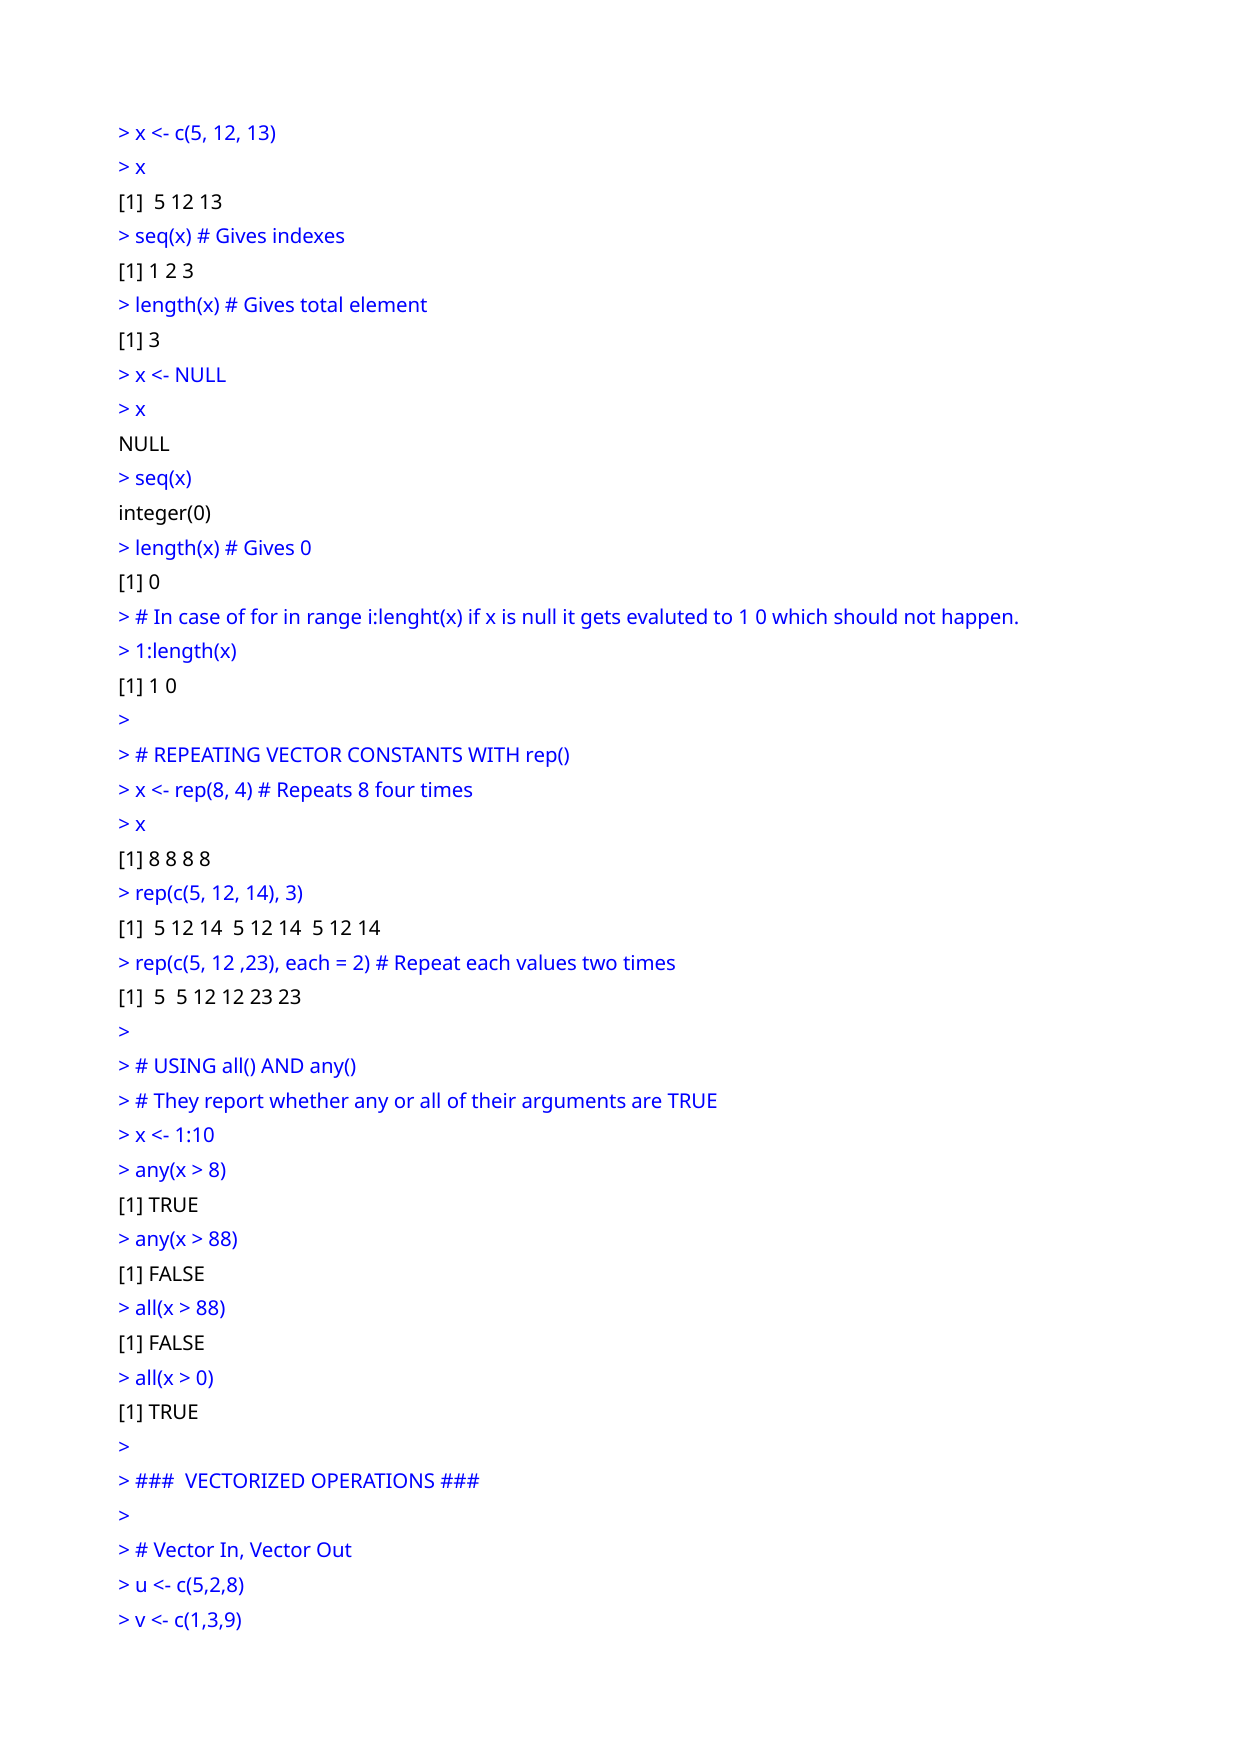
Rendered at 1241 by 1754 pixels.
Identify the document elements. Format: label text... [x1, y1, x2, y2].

text > x <- rep(8, 4) # Repeats 8 four times [118, 775, 1122, 803]
text > # They report whether any or all of their arguments are TRUE [118, 1086, 1122, 1114]
text > x <- c(5, 12, 13) [118, 118, 1122, 146]
text > seq(x) # Gives indexes [118, 222, 1122, 249]
text > # REPEATING VECTOR CONSTANTS WITH rep() [118, 741, 1122, 768]
text [1] 1 2 3 [118, 256, 1122, 284]
text > u <- c(5,2,8) [118, 1571, 1122, 1598]
text [1] 5 5 12 12 23 23 [118, 983, 1122, 1010]
text [1] 5 12 13 [118, 187, 1122, 215]
text > seq(x) [118, 464, 1122, 492]
text > length(x) # Gives 0 [118, 533, 1122, 561]
text [1] 5 12 14 5 12 14 5 12 14 [118, 913, 1122, 941]
text > all(x > 88) [118, 1294, 1122, 1322]
text [1] 8 8 8 8 [118, 844, 1122, 872]
text > 1:length(x) [118, 637, 1122, 664]
text > # USING all() AND any() [118, 1052, 1122, 1079]
text > rep(c(5, 12, 14), 3) [118, 879, 1122, 907]
text integer(0) [118, 498, 1122, 526]
text [1] 1 0 [118, 671, 1122, 699]
text > [118, 1432, 1122, 1460]
text [1] 3 [118, 326, 1122, 353]
text > any(x > 88) [118, 1225, 1122, 1252]
text [1] FALSE [118, 1259, 1122, 1287]
text > [118, 706, 1122, 734]
text > [118, 1501, 1122, 1529]
text > # In case of for in range i:lenght(x) if x is null it gets evaluted to 1 0 which should not happen. [118, 602, 1122, 630]
text > [118, 1017, 1122, 1045]
text [1] TRUE [118, 1398, 1122, 1425]
text > v <- c(1,3,9) [118, 1605, 1122, 1633]
text > rep(c(5, 12 ,23), each = 2) # Repeat each values two times [118, 948, 1122, 976]
text > # Vector In, Vector Out [118, 1536, 1122, 1564]
text > x [118, 810, 1122, 837]
text [1] FALSE [118, 1328, 1122, 1356]
text [1] TRUE [118, 1190, 1122, 1218]
text > any(x > 8) [118, 1156, 1122, 1183]
text > x [118, 153, 1122, 180]
text > x <- NULL [118, 360, 1122, 388]
text > x <- 1:10 [118, 1121, 1122, 1149]
text > ### VECTORIZED OPERATIONS ### [118, 1467, 1122, 1494]
text > x [118, 395, 1122, 422]
text [1] 0 [118, 568, 1122, 595]
text > length(x) # Gives total element [118, 291, 1122, 319]
text > all(x > 0) [118, 1363, 1122, 1391]
text NULL [118, 429, 1122, 457]
